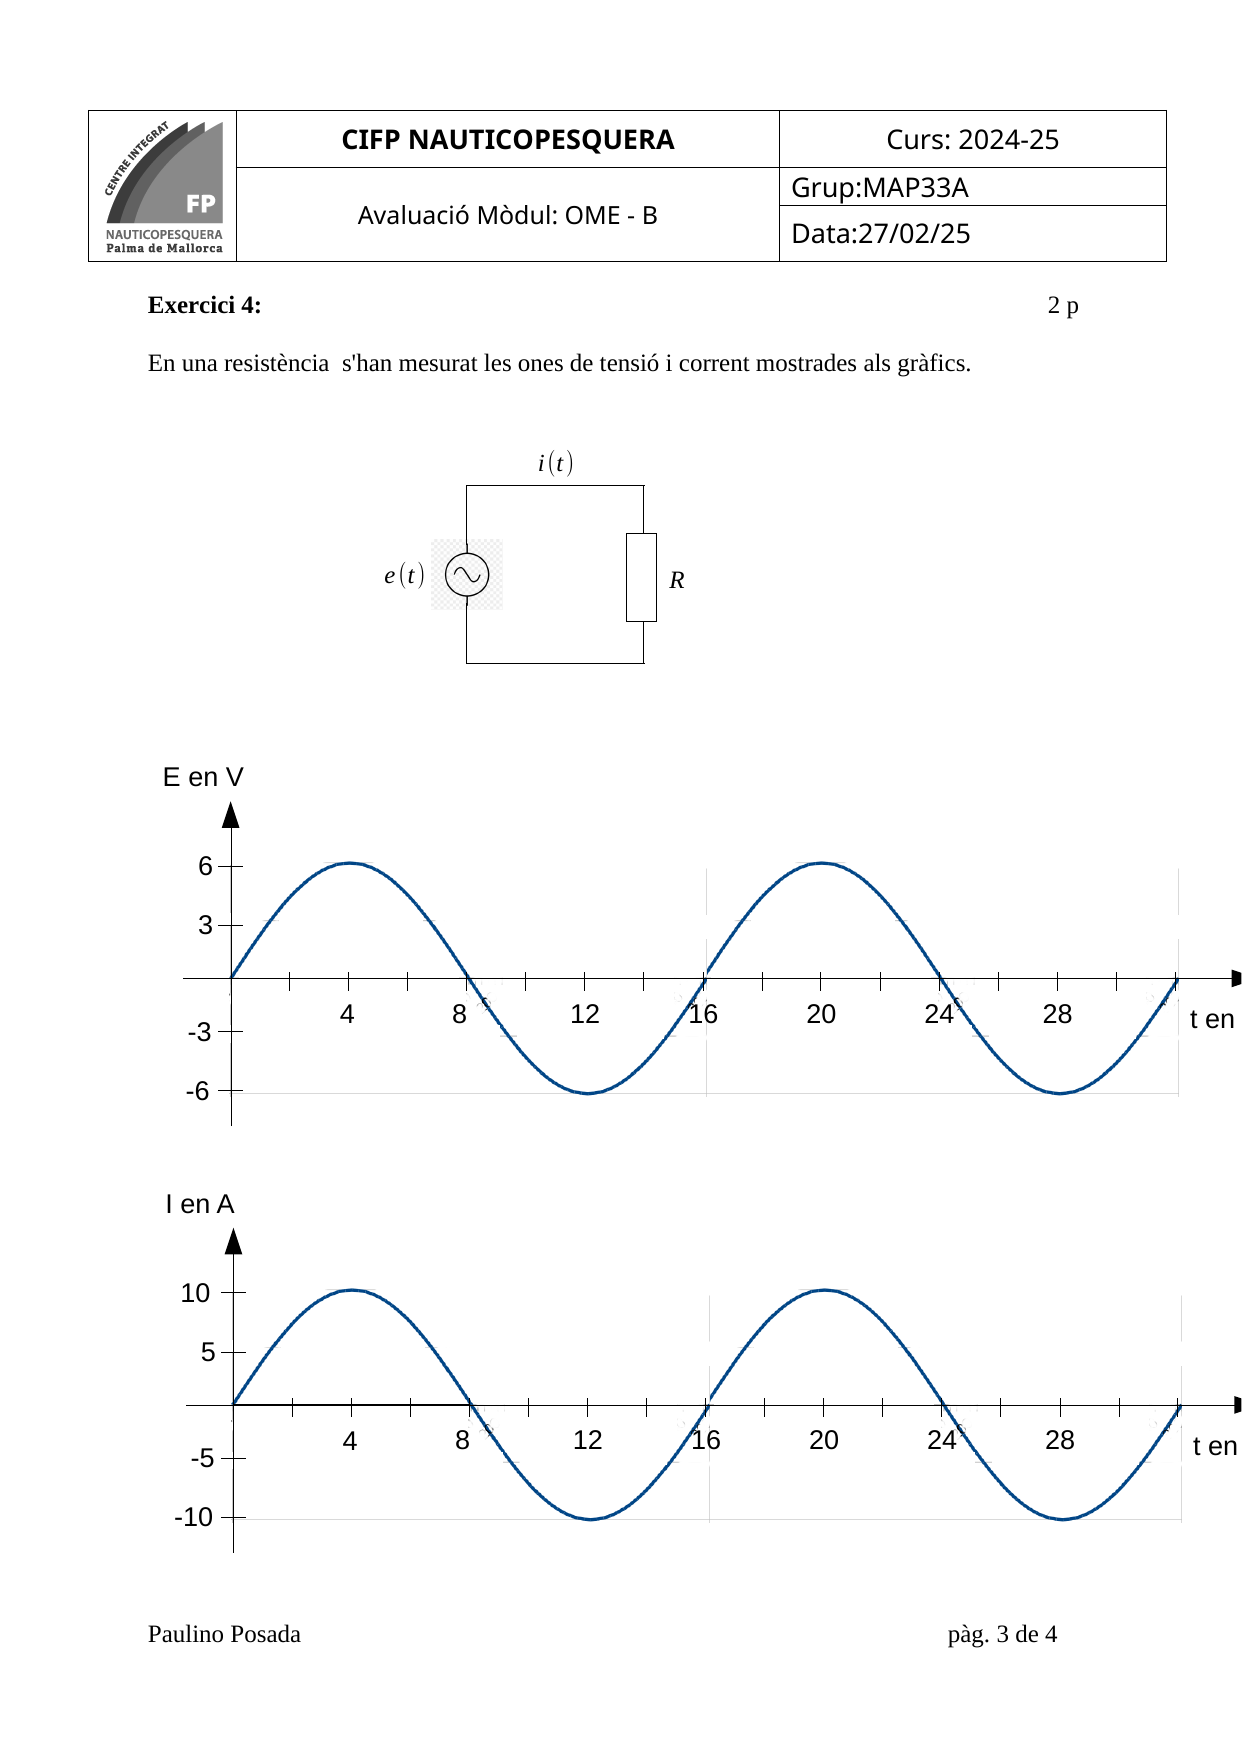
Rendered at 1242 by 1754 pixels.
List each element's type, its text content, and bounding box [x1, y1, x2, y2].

picture [431, 539, 503, 610]
picture [100, 111, 229, 260]
text En una resistència s'han mesurat les ones de tensió i corrent mostrades als gràfics. [148, 348, 1094, 377]
picture [232, 979, 1179, 1097]
text Exercici 4: 2 p [148, 290, 1094, 319]
picture [234, 1406, 1182, 1523]
picture [232, 859, 1179, 978]
picture [234, 1286, 1182, 1405]
